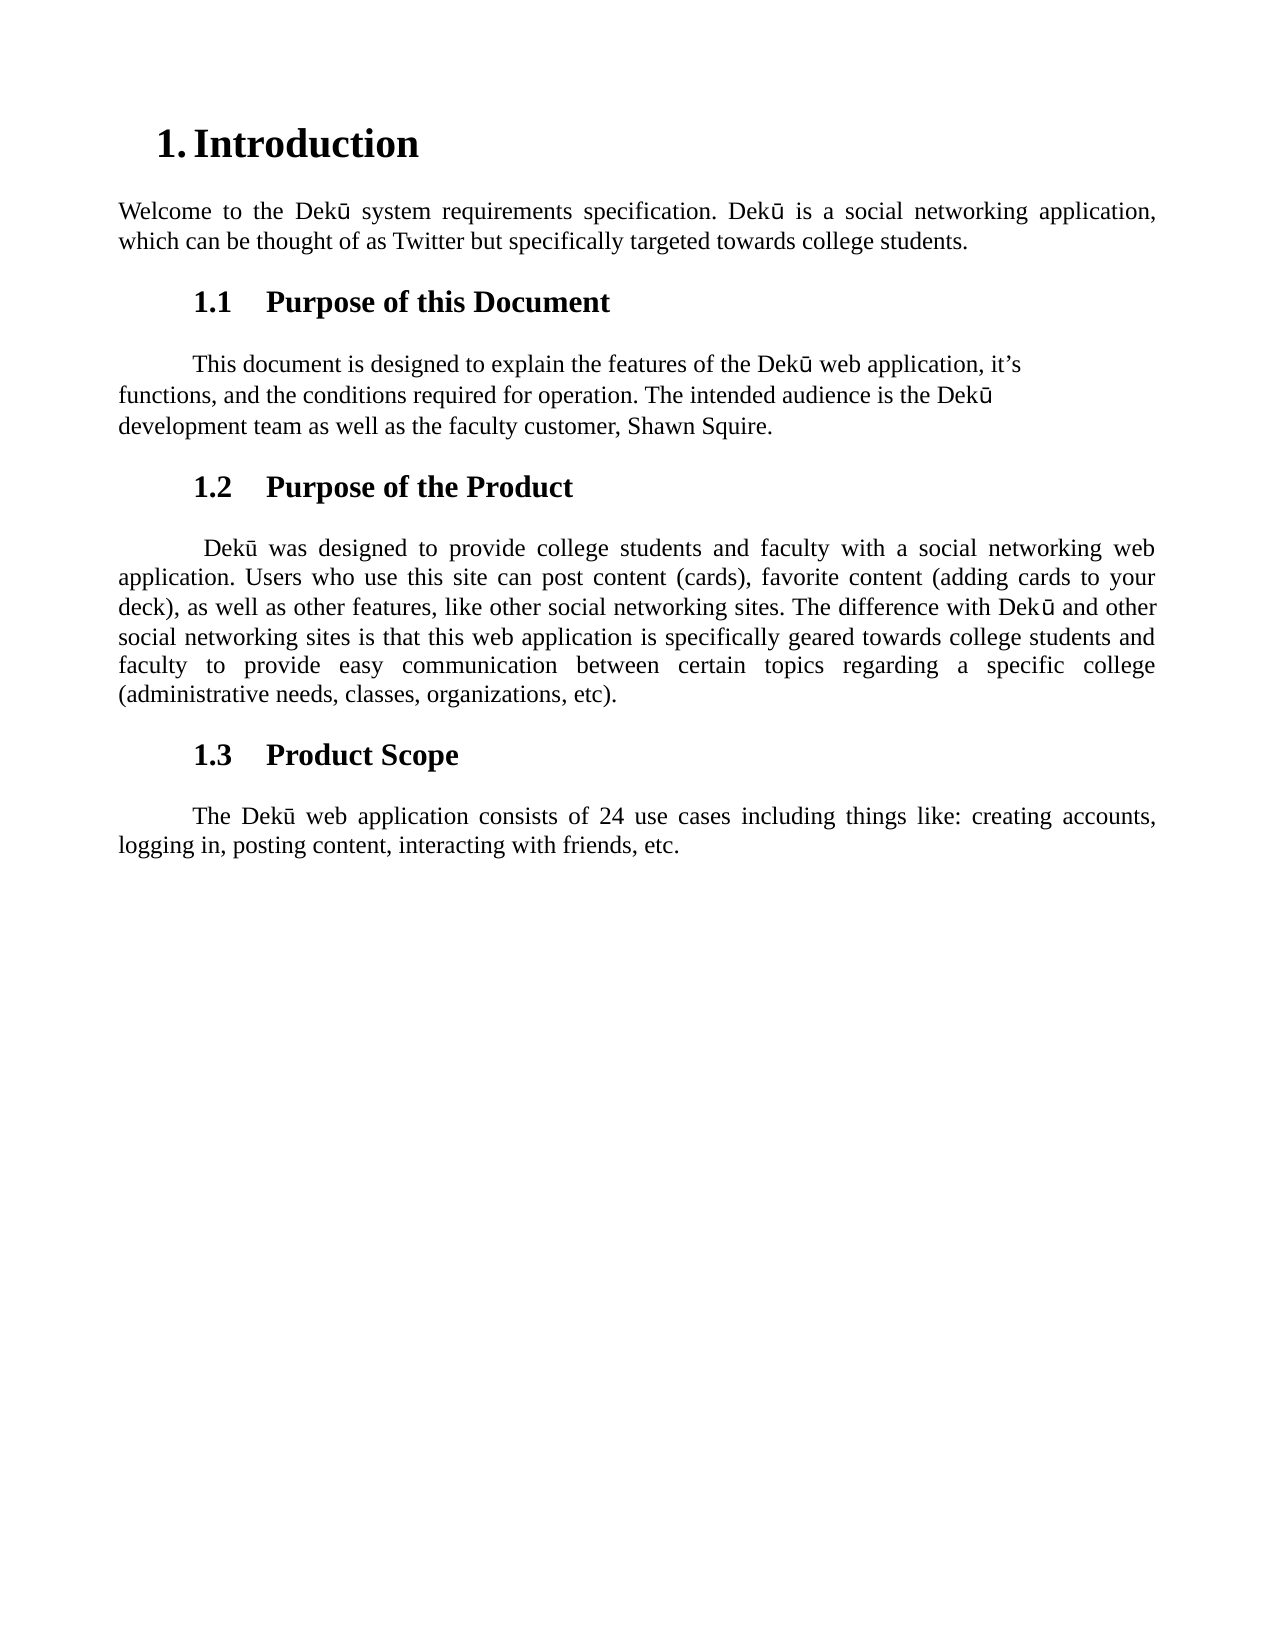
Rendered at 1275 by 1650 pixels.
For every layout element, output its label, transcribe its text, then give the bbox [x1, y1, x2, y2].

text Welcome to the Dekū system requirements specification. Dekū is a social networking application, which can be thought of as Twitter but specifically targeted towards college students. [118, 195, 1157, 255]
list Purpose of this Document [193, 283, 1157, 319]
text This document is designed to explain the features of the Dekū web application, it’s [118, 348, 1157, 379]
text functions, and the conditions required for operation. The intended audience is the Dekū [118, 379, 1157, 411]
text Dekū was designed to provide college students and faculty with a social networking web application. Users who use this site can post content (cards), favorite content (adding cards to your deck), as well as other features, like other social networking sites. The difference with Dekū and other social networking sites is that this web application is specifically geared towards college students and faculty to provide easy communication between certain topics regarding a specific college (administrative needs, classes, organizations, etc). [118, 533, 1157, 708]
text The Dekū web application consists of 24 use cases including things like: creating accounts, logging in, posting content, interacting with friends, etc. [118, 801, 1157, 859]
list Introduction [156, 118, 1157, 166]
list Product Scope [193, 737, 1157, 773]
text development team as well as the faculty customer, Shawn Squire. [118, 411, 1157, 439]
list Purpose of the Product [193, 468, 1157, 504]
